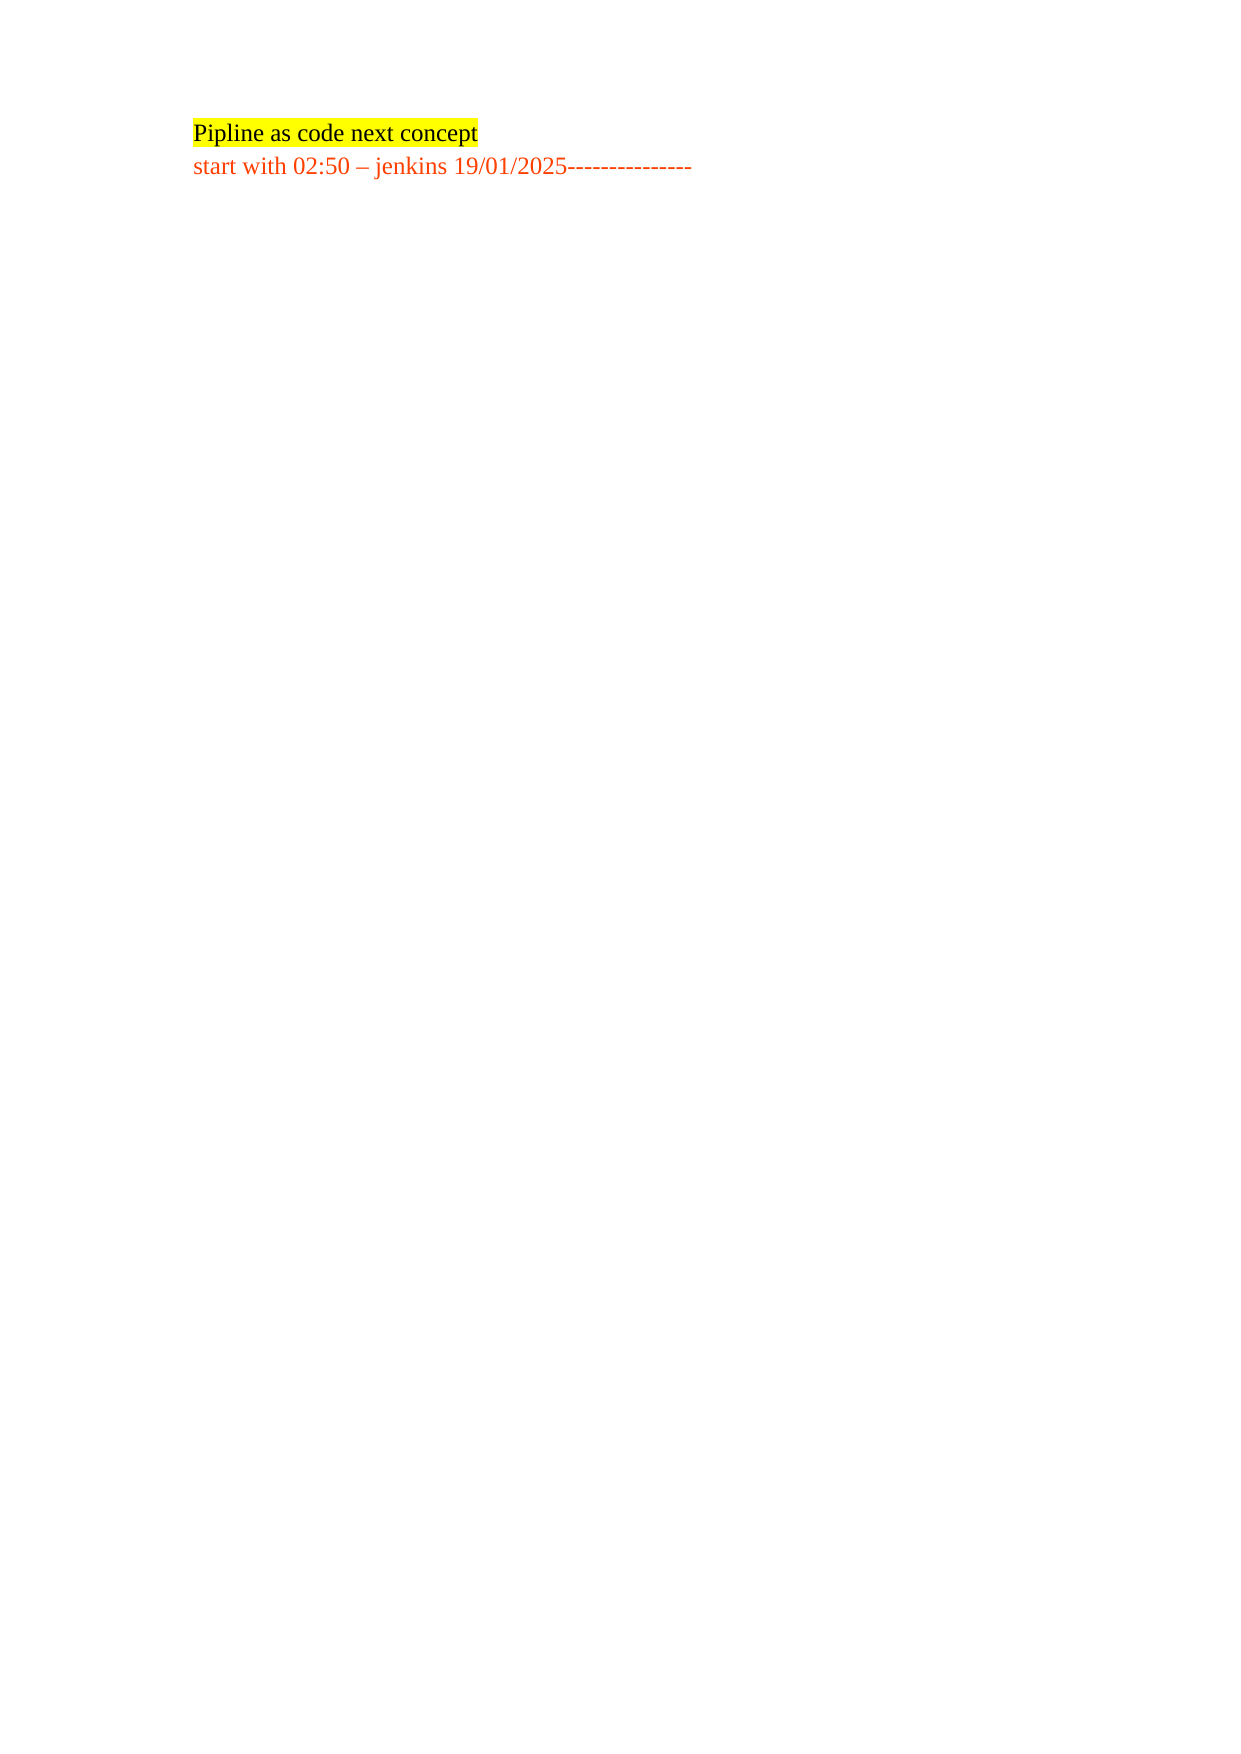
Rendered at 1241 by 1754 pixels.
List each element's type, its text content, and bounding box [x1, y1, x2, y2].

list Pipline as code next concept start with 02:50 – jenkins 19/01/2025--------------- [164, 118, 1122, 180]
